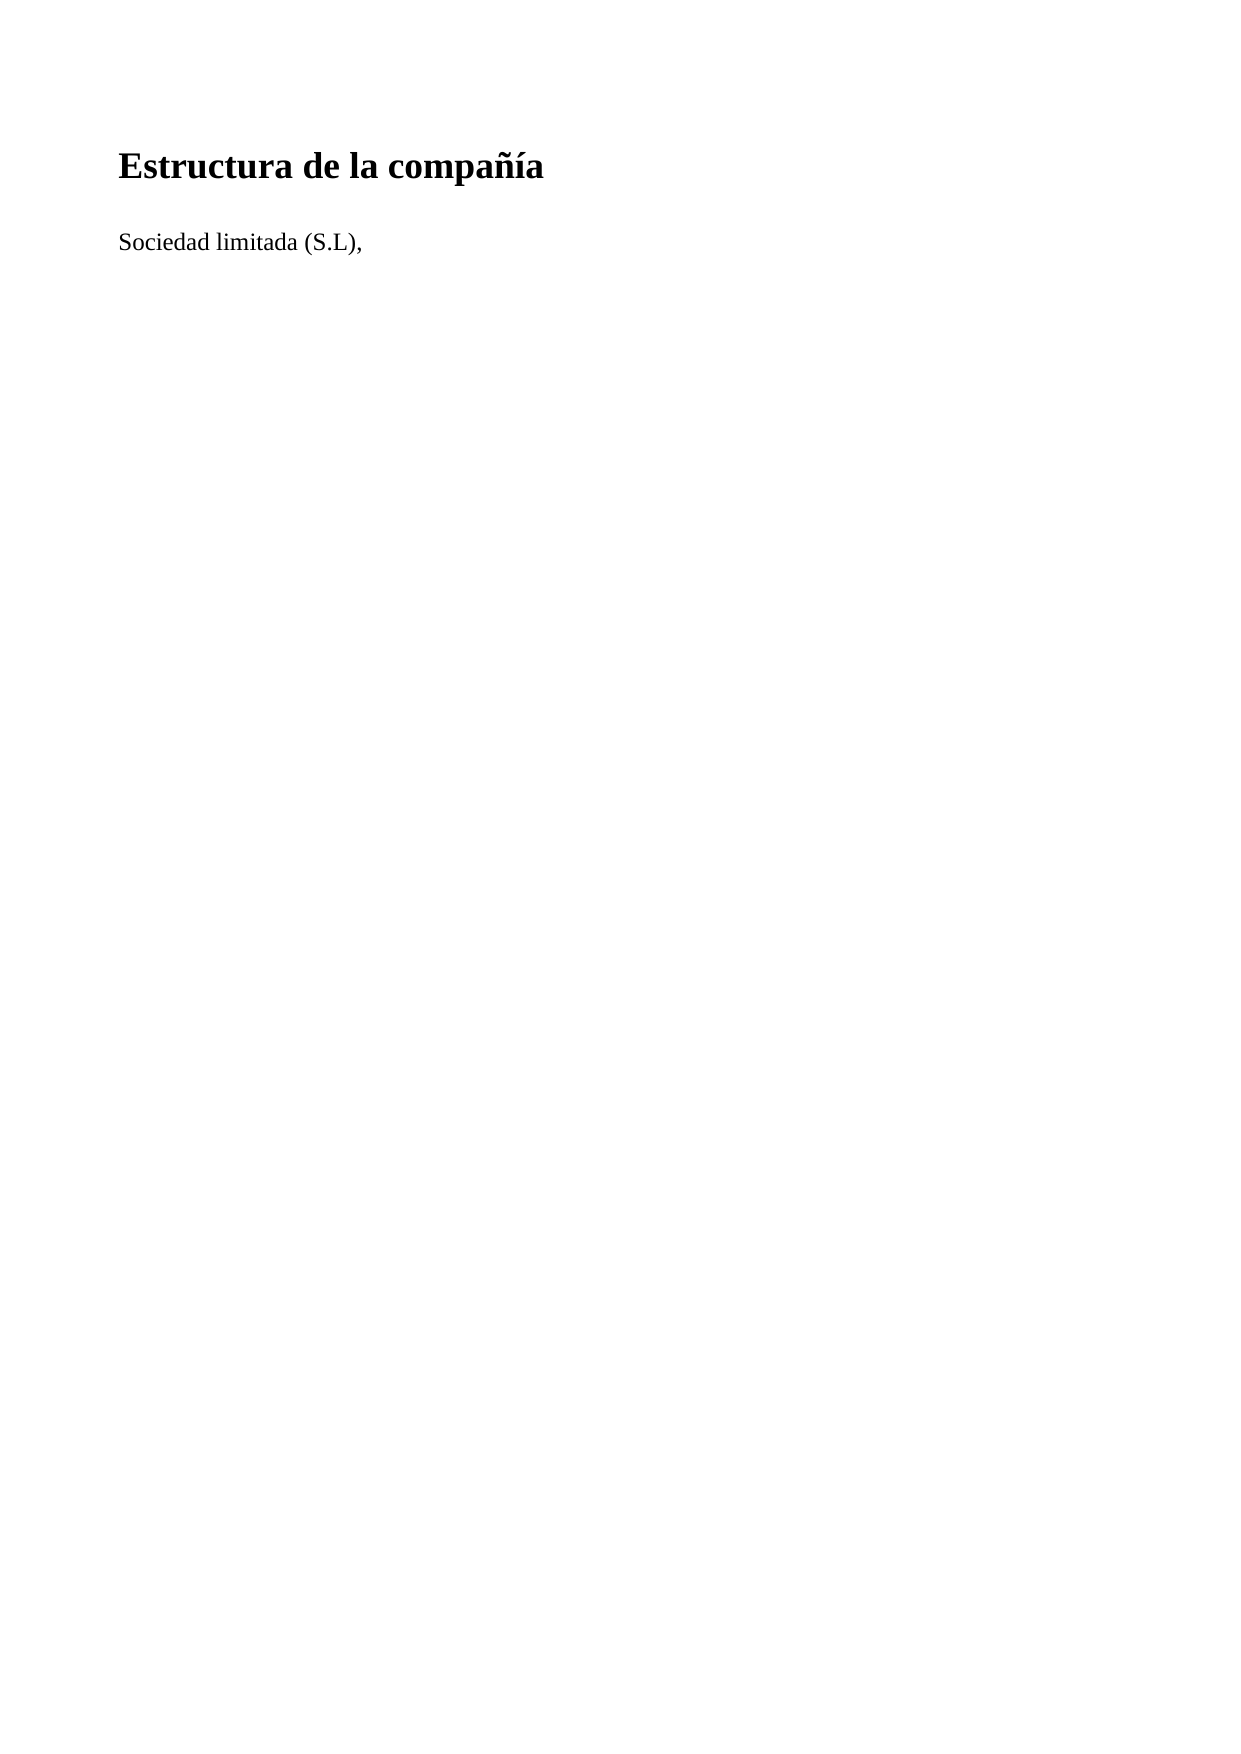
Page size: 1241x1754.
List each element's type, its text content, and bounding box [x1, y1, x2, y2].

text Sociedad limitada (S.L), [118, 227, 1122, 256]
subtitle Estructura de la compañía [118, 143, 1122, 186]
